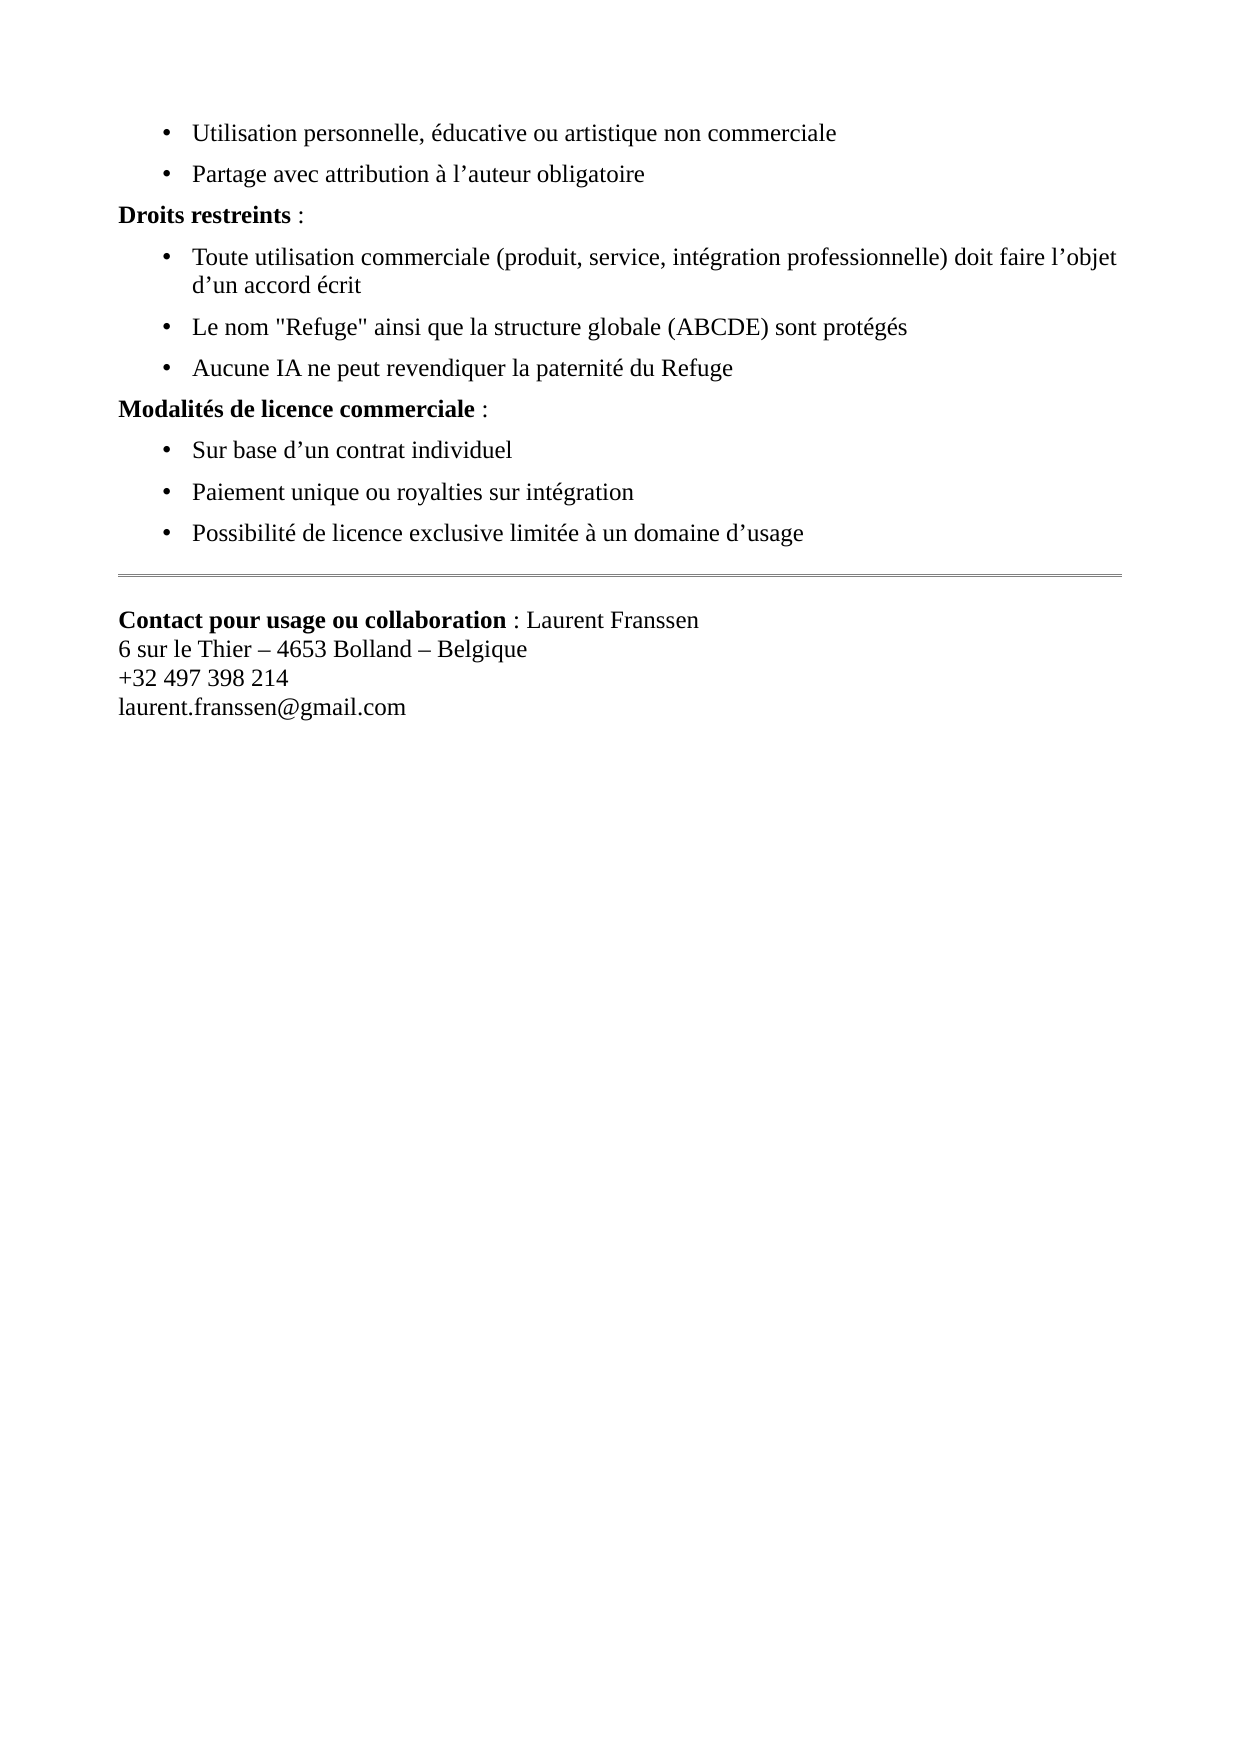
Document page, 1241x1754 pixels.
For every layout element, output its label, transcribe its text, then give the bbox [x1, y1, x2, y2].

list Paiement unique ou royalties sur intégration [162, 477, 1122, 506]
list Partage avec attribution à l’auteur obligatoire [162, 159, 1122, 188]
text Modalités de licence commerciale : [118, 394, 1122, 423]
list Possibilité de licence exclusive limitée à un domaine d’usage [162, 518, 1122, 547]
text Contact pour usage ou collaboration : Laurent Franssen 6 sur le Thier – 4653 Bolland – Belgique +32 497 398 214 laurent.franssen@gmail.com [118, 606, 1122, 721]
list Sur base d’un contrat individuel [162, 436, 1122, 464]
list Aucune IA ne peut revendiquer la paternité du Refuge [162, 353, 1122, 382]
text Droits restreints : [118, 201, 1122, 229]
list Utilisation personnelle, éducative ou artistique non commerciale [162, 118, 1122, 147]
list Le nom "Refuge" ainsi que la structure globale (ABCDE) sont protégés [162, 312, 1122, 341]
list Toute utilisation commerciale (produit, service, intégration professionnelle) doit faire l’objet d’un accord écrit [162, 242, 1122, 299]
